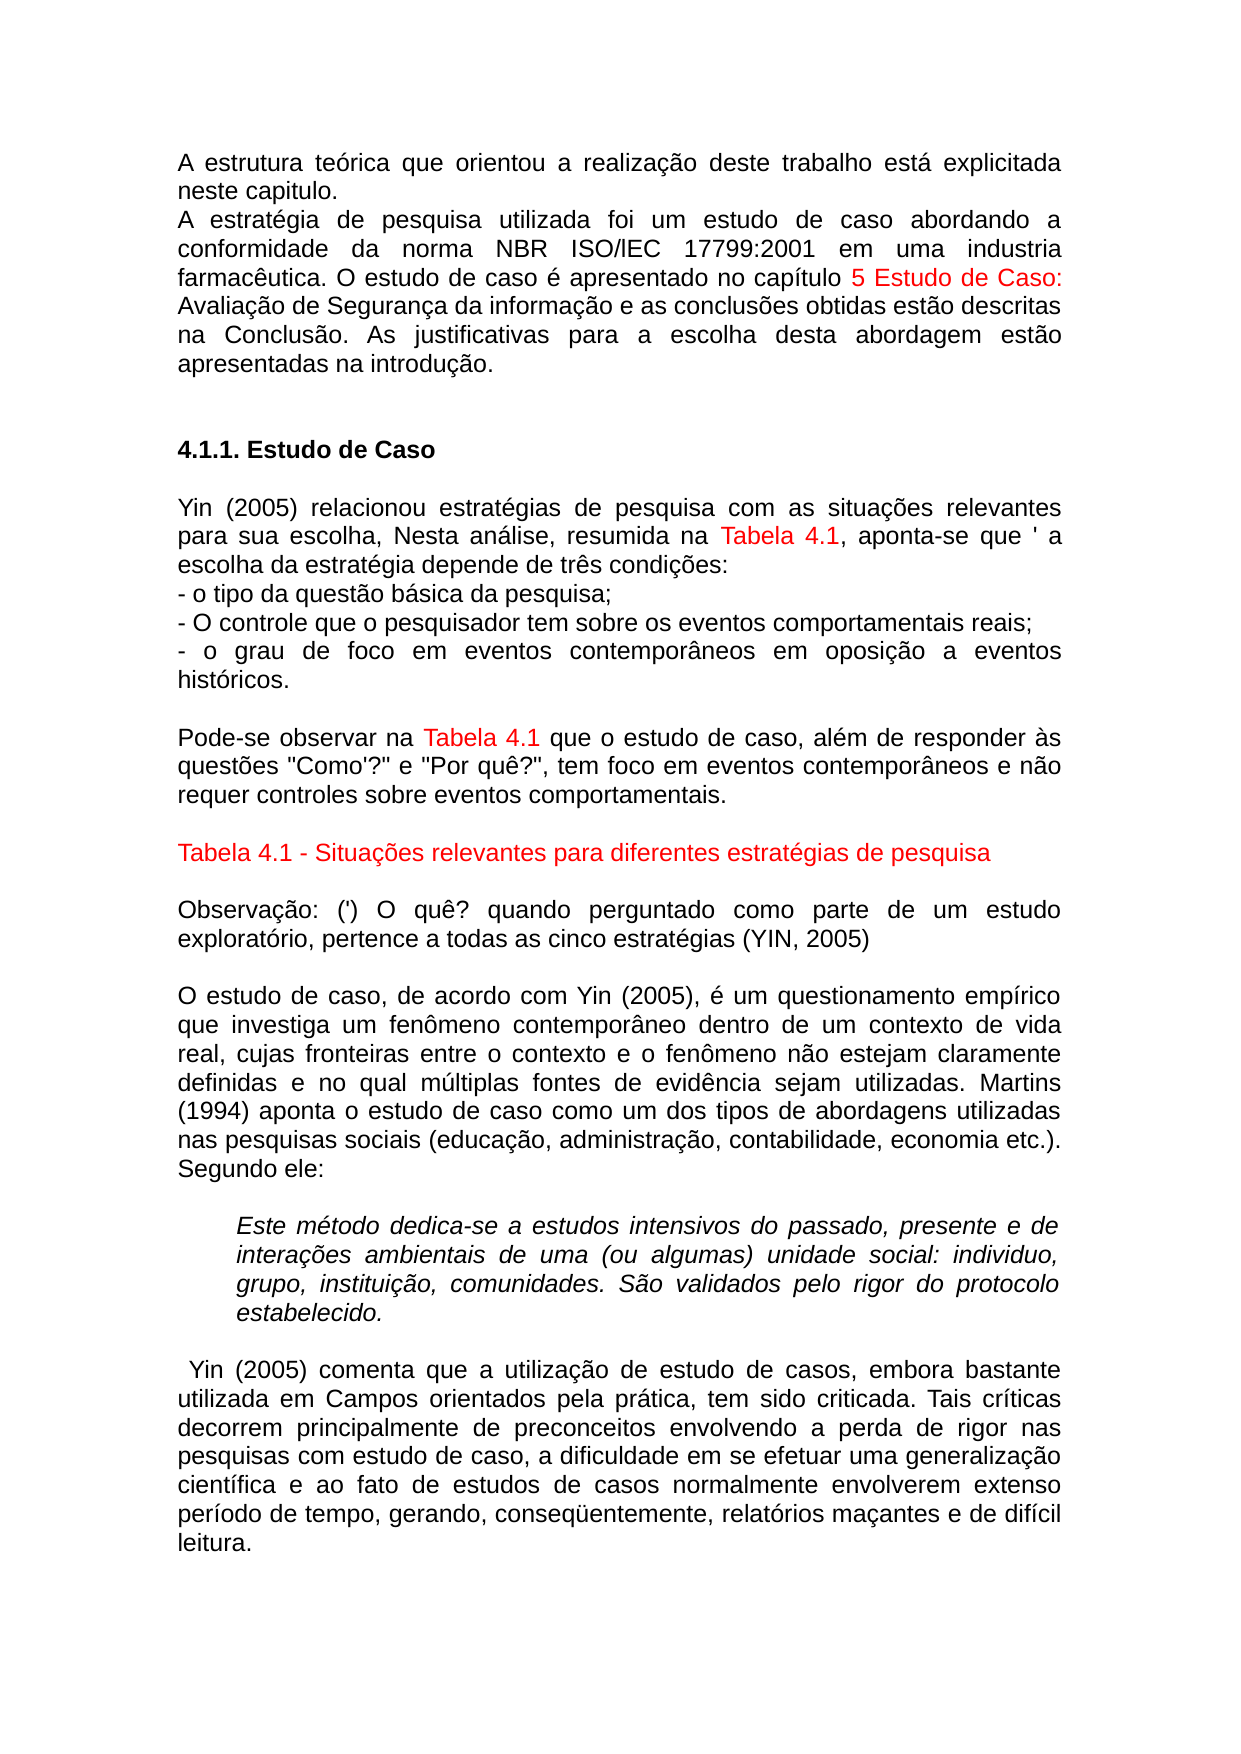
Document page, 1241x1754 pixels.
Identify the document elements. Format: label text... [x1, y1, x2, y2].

text - O controle que o pesquisador tem sobre os eventos comportamentais reais; [177, 608, 1063, 636]
text O estudo de caso, de acordo com Yin (2005), é um questionamento empírico que investiga um fenômeno contemporâneo dentro de um contexto de vida real, cujas fronteiras entre o contexto e o fenômeno não estejam claramente definidas e no qual múltiplas fontes de evidência sejam utilizadas. Martins (1994) aponta o estudo de caso como um dos tipos de abordagens utilizadas nas pesquisas sociais (educação, administração, contabilidade, economia etc.). Segundo ele: [177, 981, 1063, 1183]
text Yin (2005) relacionou estratégias de pesquisa com as situações relevantes para sua escolha, Nesta análise, resumida na Tabela 4.1, aponta-se que ' a escolha da estratégia depende de três condições: [177, 493, 1063, 579]
text - o tipo da questão básica da pesquisa; [177, 579, 1063, 608]
text Yin (2005) comenta que a utilização de estudo de casos, embora bastante utilizada em Campos orientados pela prática, tem sido criticada. Tais críticas decorrem principalmente de preconceitos envolvendo a perda de rigor nas pesquisas com estudo de caso, a dificuldade em se efetuar uma generalização científica e ao fato de estudos de casos normalmente envolverem extenso período de tempo, gerando, conseqüentemente, relatórios maçantes e de difícil leitura. [177, 1355, 1063, 1556]
text 4.1.1. Estudo de Caso [177, 435, 1063, 464]
text Observação: (') O quê? quando perguntado como parte de um estudo exploratório, pertence a todas as cinco estratégias (YIN, 2005) [177, 895, 1063, 953]
text A estrutura teórica que orientou a realização deste trabalho está explicitada neste capitulo. [177, 148, 1063, 205]
text Tabela 4.1 - Situações relevantes para diferentes estratégias de pesquisa [177, 838, 1063, 866]
text Este método dedica-se a estudos intensivos do passado, presente e de interações ambientais de uma (ou algumas) unidade social: individuo, grupo, instituição, comunidades. São validados pelo rigor do protocolo estabelecido. [236, 1211, 1063, 1326]
text Pode-se observar na Tabela 4.1 que o estudo de caso, além de responder às questões "Como'?" e "Por quê?", tem foco em eventos contemporâneos e não requer controles sobre eventos comportamentais. [177, 723, 1063, 809]
text - o grau de foco em eventos contemporâneos em oposição a eventos históricos. [177, 636, 1063, 694]
text A estratégia de pesquisa utilizada foi um estudo de caso abordando a conformidade da norma NBR ISO/lEC 17799:2001 em uma industria farmacêutica. O estudo de caso é apresentado no capítulo 5 Estudo de Caso: Avaliação de Segurança da informação e as conclusões obtidas estão descritas na Conclusão. As justificativas para a escolha desta abordagem estão apresentadas na introdução. [177, 205, 1063, 378]
